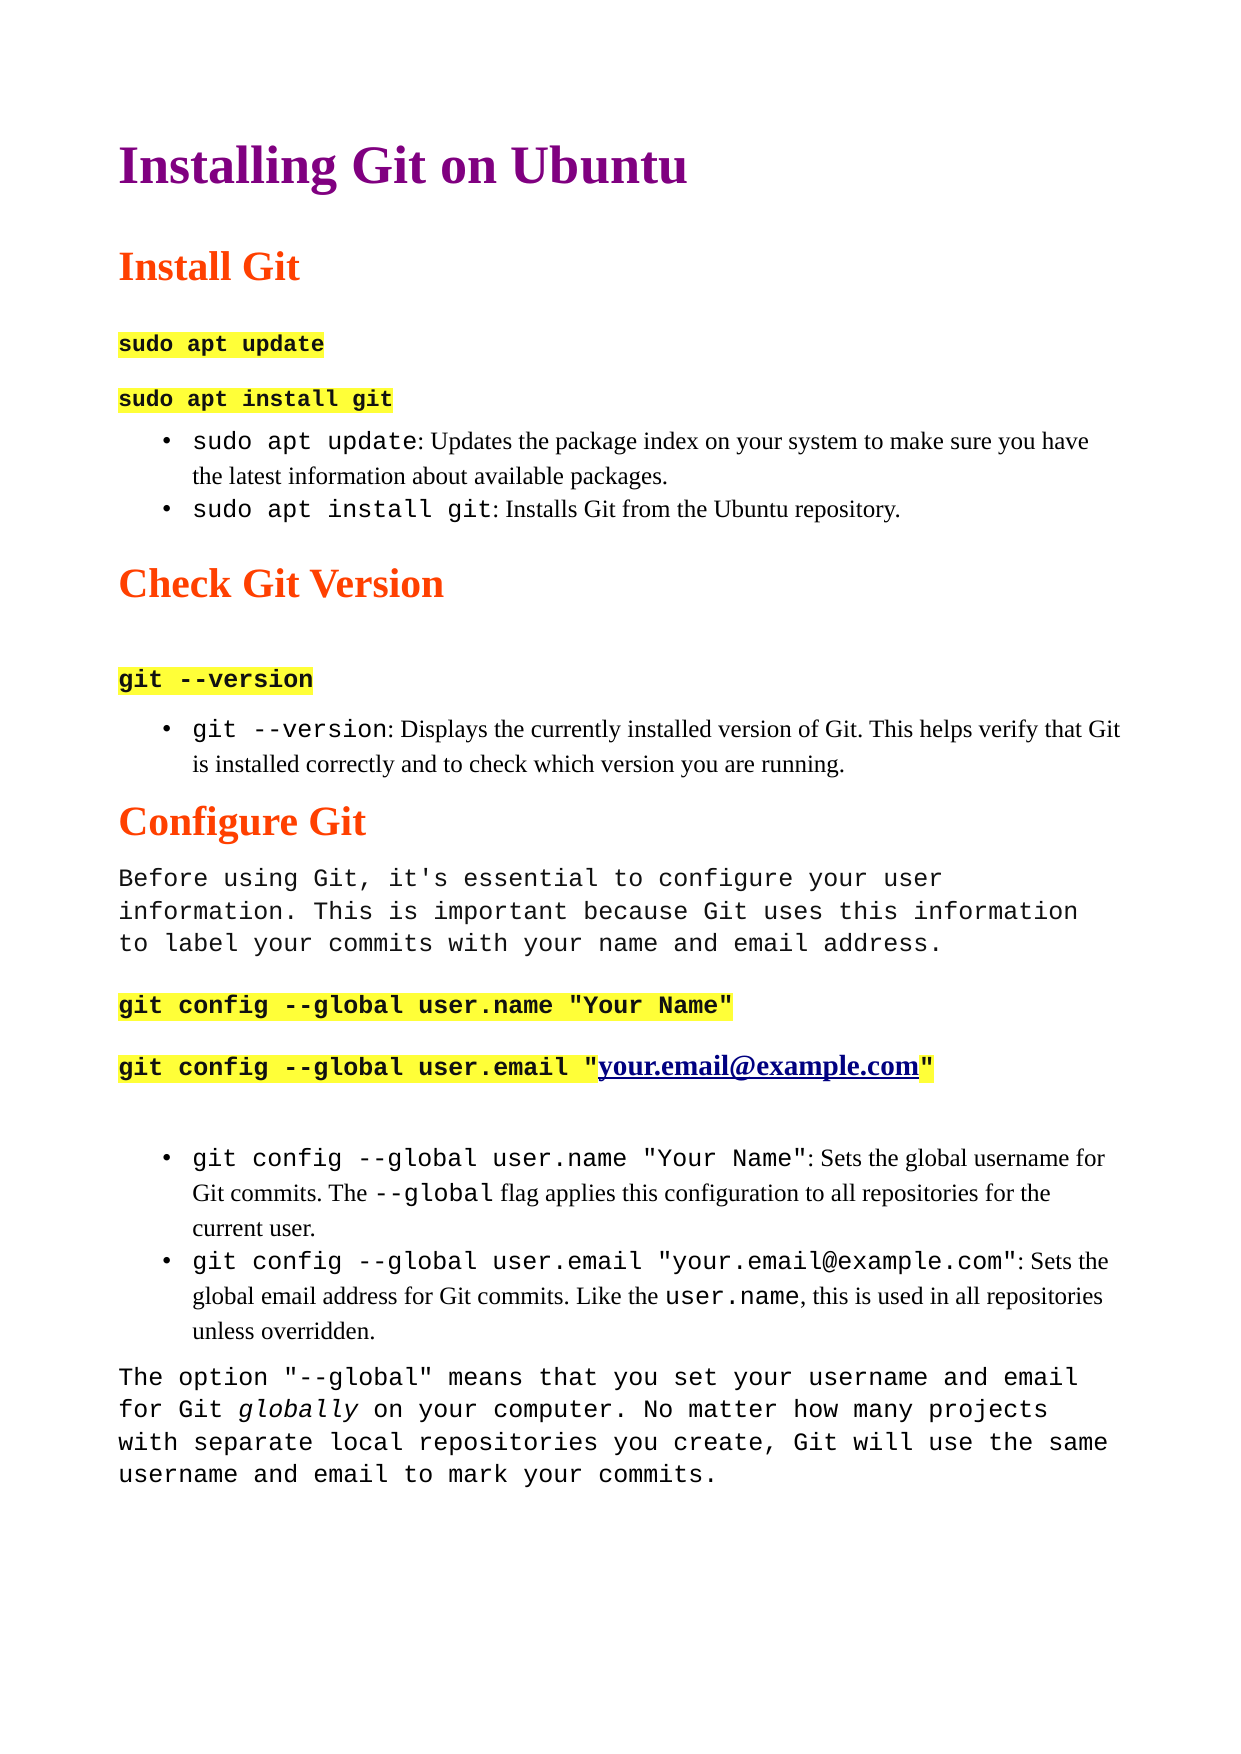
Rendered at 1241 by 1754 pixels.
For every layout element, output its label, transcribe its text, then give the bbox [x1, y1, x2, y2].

text git --version [118, 667, 1122, 695]
subtitle git config --global user.name "Your Name" [118, 993, 1122, 1021]
list sudo apt install git: Installs Git from the Ubuntu repository. [162, 494, 1122, 525]
list git config --global user.email "your.email@example.com": Sets the global email address for Git commits. Like the user.name, this is used in all repositories unless overridden. [162, 1246, 1122, 1345]
text Configure Git [118, 796, 1122, 844]
subtitle Installing Git on Ubuntu [118, 133, 1122, 228]
list git config --global user.name "Your Name": Sets the global username for Git commits. The --global flag applies this configuration to all repositories for the current user. [162, 1143, 1122, 1242]
subtitle git config --global user.email "your.email@example.com" [118, 1048, 1122, 1083]
text sudo apt update [118, 332, 1122, 358]
list git --version: Displays the currently installed version of Git. This helps verify that Git is installed correctly and to check which version you are running. [162, 714, 1122, 777]
subtitle Check Git Version [118, 558, 1122, 606]
subtitle sudo apt install git [118, 387, 1122, 413]
list sudo apt update: Updates the package index on your system to make sure you have the latest information about available packages. [162, 426, 1122, 490]
text Before using Git, it's essential to configure your user information. This is important because Git uses this information to label your commits with your name and email address. [118, 866, 1122, 959]
text The option "--global" means that you set your username and email for Git globally on your computer. No matter how many projects with separate local repositories you create, Git will use the same username and email to mark your commits. [118, 1364, 1122, 1490]
text Install Git [118, 241, 1122, 318]
